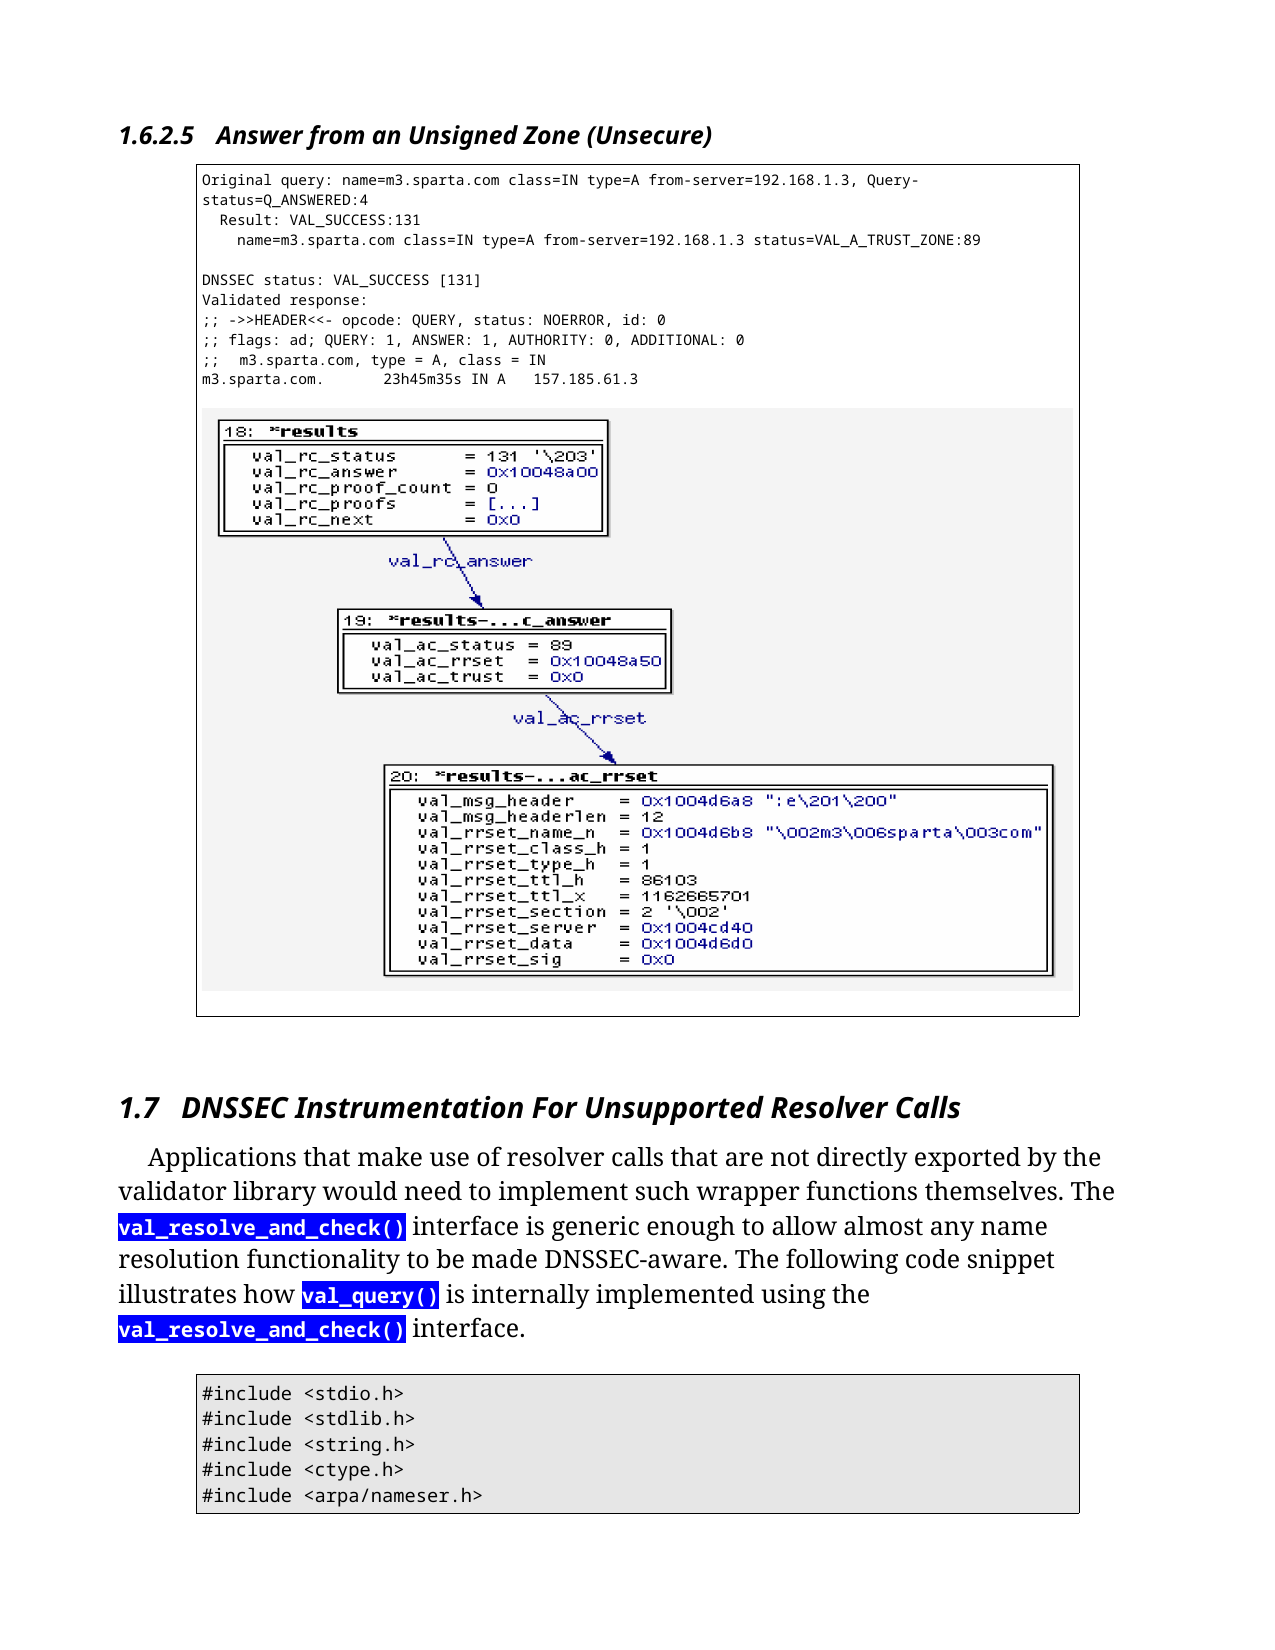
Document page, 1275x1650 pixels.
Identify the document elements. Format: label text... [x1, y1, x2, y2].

subtitle DNSSEC Instrumentation For Unsupported Resolver Calls [118, 1088, 1157, 1127]
table_header #include <stdio.h> #include <stdlib.h> #include <string.h> #include <ctype.h> #include <arpa/nameser.h> [197, 1375, 1079, 1513]
table_header Original query: name=m3.sparta.com class=IN type=A from-server=192.168.1.3, Query-status=Q_ANSWERED:4 Result: VAL_SUCCESS:131 name=m3.sparta.com class=IN type=A from-server=192.168.1.3 status=VAL_A_TRUST_ZONE:89 DNSSEC status: VAL_SUCCESS [131] Validated response: ;; ->>HEADER<<- opcode: QUERY, status: NOERROR, id: 0 ;; flags: ad; QUERY: 1, ANSWER: 1, AUTHORITY: 0, ADDITIONAL: 0 ;; m3.sparta.com, type = A, class = IN m3.sparta.com. 23h45m35s IN A 157.185.61.3 [197, 165, 1079, 1016]
text Applications that make use of resolver calls that are not directly exported by the validator library would need to implement such wrapper functions themselves. The val_resolve_and_check() interface is generic enough to allow almost any name resolution functionality to be made DNSSEC-aware. The following code snippet illustrates how val_query() is internally implemented using the val_resolve_and_check() interface. [118, 1140, 1157, 1344]
subtitle Answer from an Unsigned Zone (Unsecure) [118, 118, 1157, 152]
